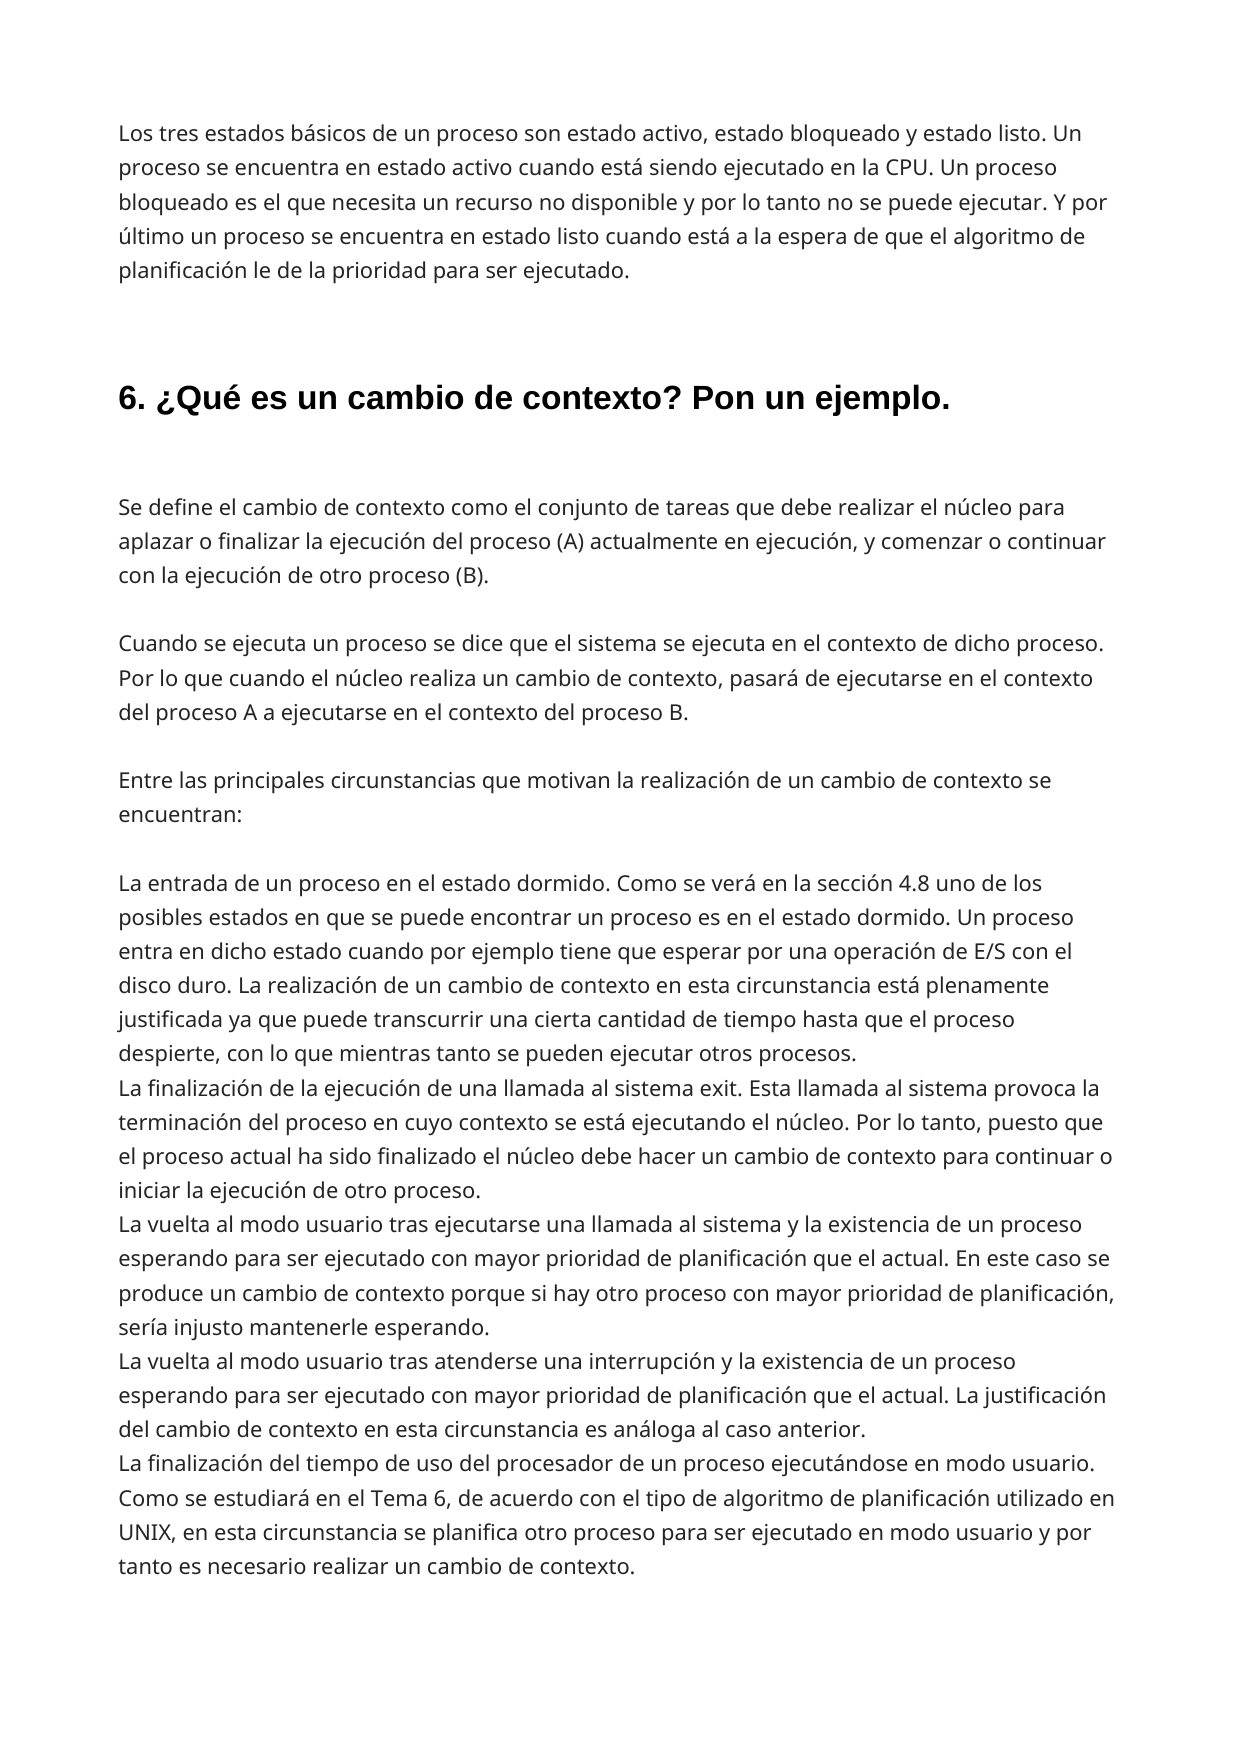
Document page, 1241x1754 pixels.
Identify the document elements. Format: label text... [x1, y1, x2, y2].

text Entre las principales circunstancias que motivan la realización de un cambio de contexto se encuentran: [118, 765, 1122, 829]
subtitle 6. ¿Qué es un cambio de contexto? Pon un ejemplo. [118, 378, 1122, 417]
text La finalización de la ejecución de una llamada al sistema exit. Esta llamada al sistema provoca la terminación del proceso en cuyo contexto se está ejecutando el núcleo. Por lo tanto, puesto que el proceso actual ha sido finalizado el núcleo debe hacer un cambio de contexto para continuar o iniciar la ejecución de otro proceso. [118, 1073, 1122, 1205]
text La finalización del tiempo de uso del procesador de un proceso ejecutándose en modo usuario. Como se estudiará en el Tema 6, de acuerdo con el tipo de algoritmo de planificación utilizado en UNIX, en esta circunstancia se planifica otro proceso para ser ejecutado en modo usuario y por tanto es necesario realizar un cambio de contexto. [118, 1448, 1122, 1581]
text La entrada de un proceso en el estado dormido. Como se verá en la sección 4.8 uno de los posibles estados en que se puede encontrar un proceso es en el estado dormido. Un proceso entra en dicho estado cuando por ejemplo tiene que esperar por una operación de E/S con el disco duro. La realización de un cambio de contexto en esta circunstancia está plenamente justificada ya que puede transcurrir una cierta cantidad de tiempo hasta que el proceso despierte, con lo que mientras tanto se pueden ejecutar otros procesos. [118, 868, 1122, 1068]
text Los tres estados básicos de un proceso son estado activo, estado bloqueado y estado listo. Un proceso se encuentra en estado activo cuando está siendo ejecutado en la CPU. Un proceso bloqueado es el que necesita un recurso no disponible y por lo tanto no se puede ejecutar. Y por último un proceso se encuentra en estado listo cuando está a la espera de que el algoritmo de planificación le de la prioridad para ser ejecutado. [118, 118, 1122, 284]
text La vuelta al modo usuario tras ejecutarse una llamada al sistema y la existencia de un proceso esperando para ser ejecutado con mayor prioridad de planificación que el actual. En este caso se produce un cambio de contexto porque si hay otro proceso con mayor prioridad de planificación, sería injusto mantenerle esperando. [118, 1209, 1122, 1342]
text Se define el cambio de contexto como el conjunto de tareas que debe realizar el núcleo para aplazar o finalizar la ejecución del proceso (A) actualmente en ejecución, y comenzar o continuar con la ejecución de otro proceso (B). [118, 492, 1122, 590]
text Cuando se ejecuta un proceso se dice que el sistema se ejecuta en el contexto de dicho proceso. Por lo que cuando el núcleo realiza un cambio de contexto, pasará de ejecutarse en el contexto del proceso A a ejecutarse en el contexto del proceso B. [118, 628, 1122, 727]
text La vuelta al modo usuario tras atenderse una interrupción y la existencia de un proceso esperando para ser ejecutado con mayor prioridad de planificación que el actual. La justificación del cambio de contexto en esta circunstancia es análoga al caso anterior. [118, 1346, 1122, 1444]
